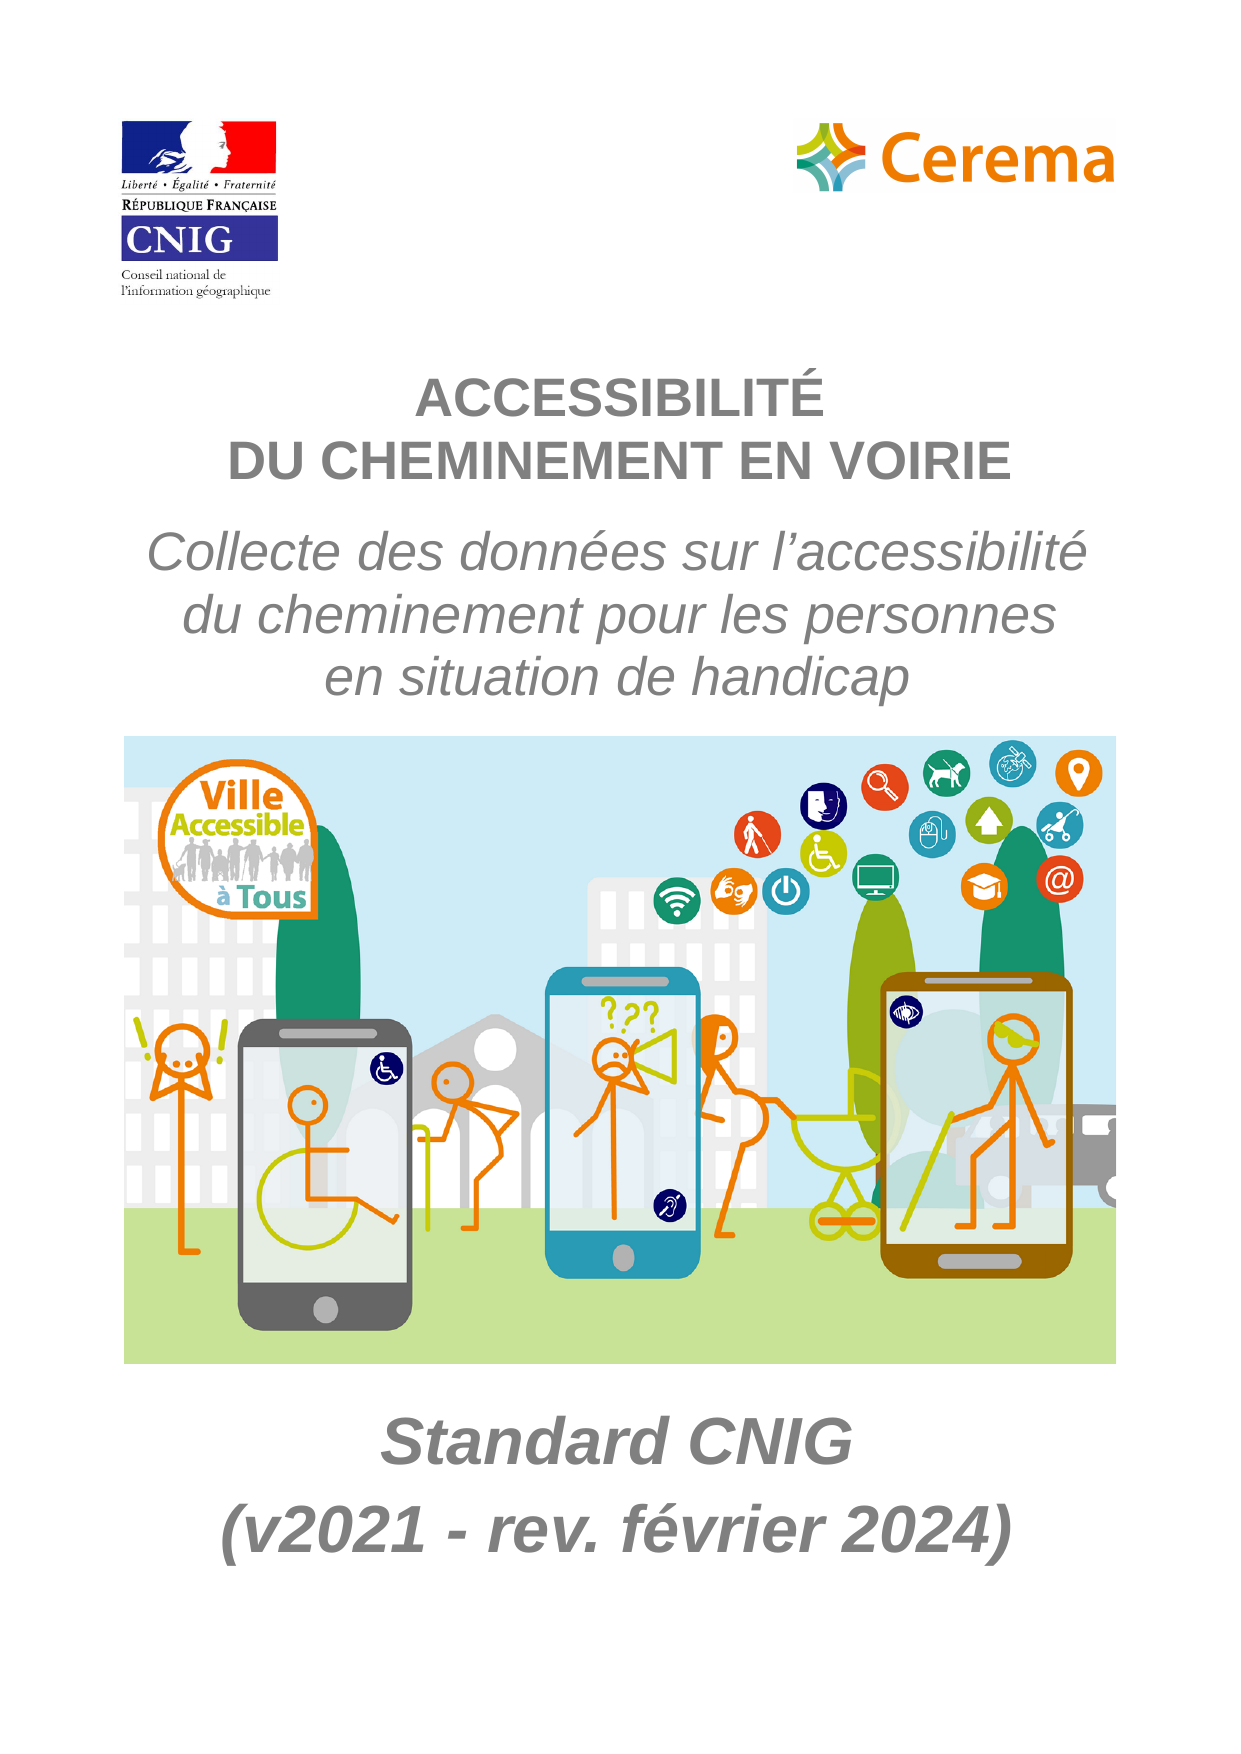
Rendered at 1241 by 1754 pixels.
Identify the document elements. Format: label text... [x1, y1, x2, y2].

table_header [788, 118, 1122, 307]
table_cell [118, 736, 1122, 1390]
table_header [118, 118, 453, 307]
table_cell Standard CNIG (v2021 - rev. février 2024) [118, 1390, 1122, 1567]
picture [124, 736, 1117, 1364]
table_cell ACCESSIBILITÉ DU CHEMINEMENT EN VOIRIE Collecte des données sur l’accessibilité du cheminement pour les personnes en situation de handicap [118, 307, 1122, 736]
picture [118, 118, 280, 305]
table_header [453, 118, 787, 307]
picture [793, 118, 1117, 193]
